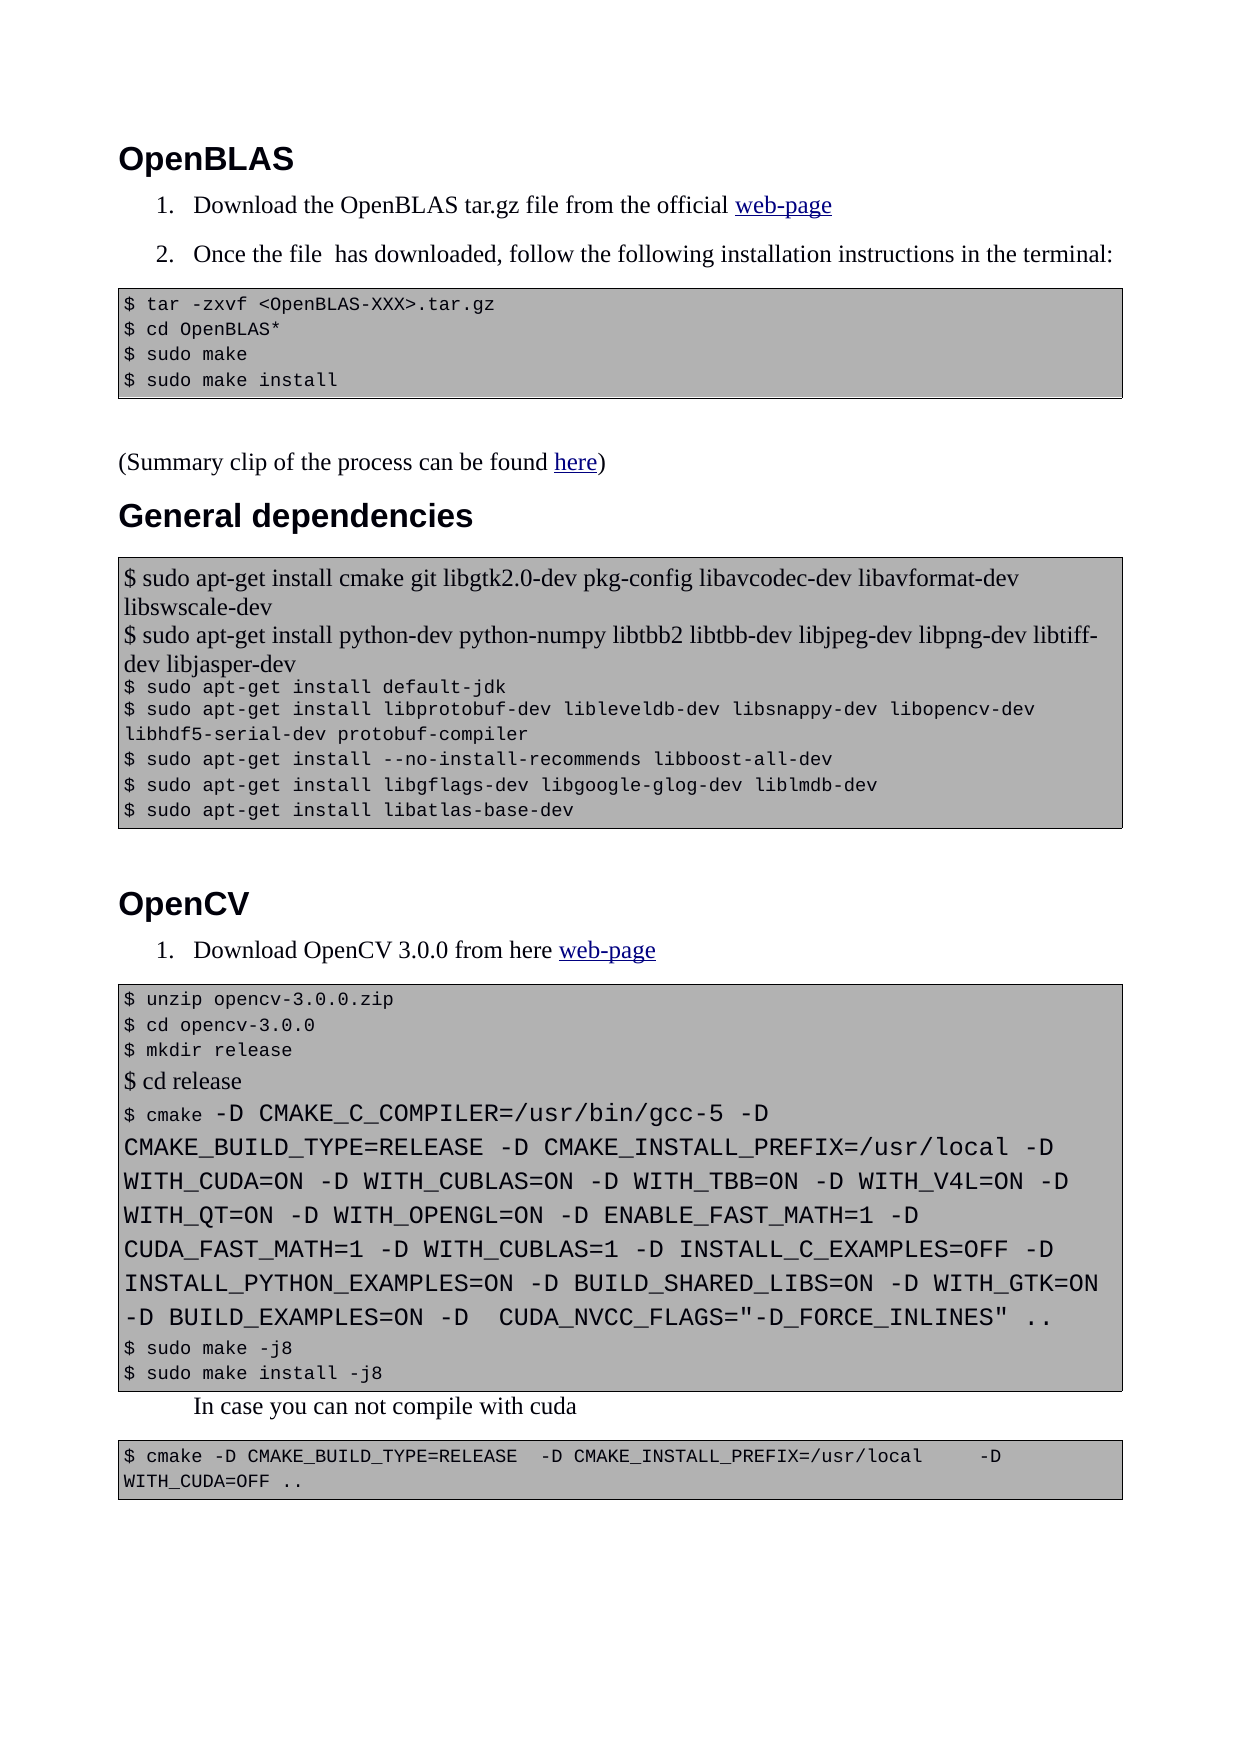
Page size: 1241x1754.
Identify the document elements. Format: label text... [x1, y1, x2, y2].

table_header $ unzip opencv-3.0.0.zip $ cd opencv-3.0.0 $ mkdir release $ cd release $ cmake -D CMAKE_C_COMPILER=/usr/bin/gcc-5 -D CMAKE_BUILD_TYPE=RELEASE -D CMAKE_INSTALL_PREFIX=/usr/local -D WITH_CUDA=ON -D WITH_CUBLAS=ON -D WITH_TBB=ON -D WITH_V4L=ON -D WITH_QT=ON -D WITH_OPENGL=ON -D ENABLE_FAST_MATH=1 -D CUDA_FAST_MATH=1 -D WITH_CUBLAS=1 -D INSTALL_C_EXAMPLES=OFF -D INSTALL_PYTHON_EXAMPLES=ON -D BUILD_SHARED_LIBS=ON -D WITH_GTK=ON -D BUILD_EXAMPLES=ON -D CUDA_NVCC_FLAGS="-D_FORCE_INLINES" .. $ sudo make -j8 $ sudo make install -j8 [119, 985, 1122, 1391]
list In case you can not compile with cuda [156, 1392, 1122, 1420]
subtitle General dependencies [118, 496, 1122, 534]
table_header $ tar -zxvf <OpenBLAS-XXX>.tar.gz $ cd OpenBLAS* $ sudo make $ sudo make install [119, 289, 1122, 397]
list Download OpenCV 3.0.0 from here web-page [156, 935, 1122, 963]
text (Summary clip of the process can be found here) [118, 447, 1122, 476]
subtitle OpenBLAS [118, 139, 1122, 177]
table_header $ sudo apt-get install cmake git libgtk2.0-dev pkg-config libavcodec-dev libavformat-dev libswscale-dev $ sudo apt-get install python-dev python-numpy libtbb2 libtbb-dev libjpeg-dev libpng-dev libtiff-dev libjasper-dev $ sudo apt-get install default-jdk $ sudo apt-get install libprotobuf-dev libleveldb-dev libsnappy-dev libopencv-dev libhdf5-serial-dev protobuf-compiler $ sudo apt-get install --no-install-recommends libboost-all-dev $ sudo apt-get install libgflags-dev libgoogle-glog-dev liblmdb-dev $ sudo apt-get install libatlas-base-dev [119, 558, 1122, 828]
table_header $ cmake -D CMAKE_BUILD_TYPE=RELEASE -D CMAKE_INSTALL_PREFIX=/usr/local -D WITH_CUDA=OFF .. [119, 1441, 1122, 1499]
list Download the OpenBLAS tar.gz file from the official web-page [156, 190, 1122, 219]
list Once the file has downloaded, follow the following installation instructions in the terminal: [156, 239, 1122, 268]
subtitle OpenCV [118, 884, 1122, 922]
